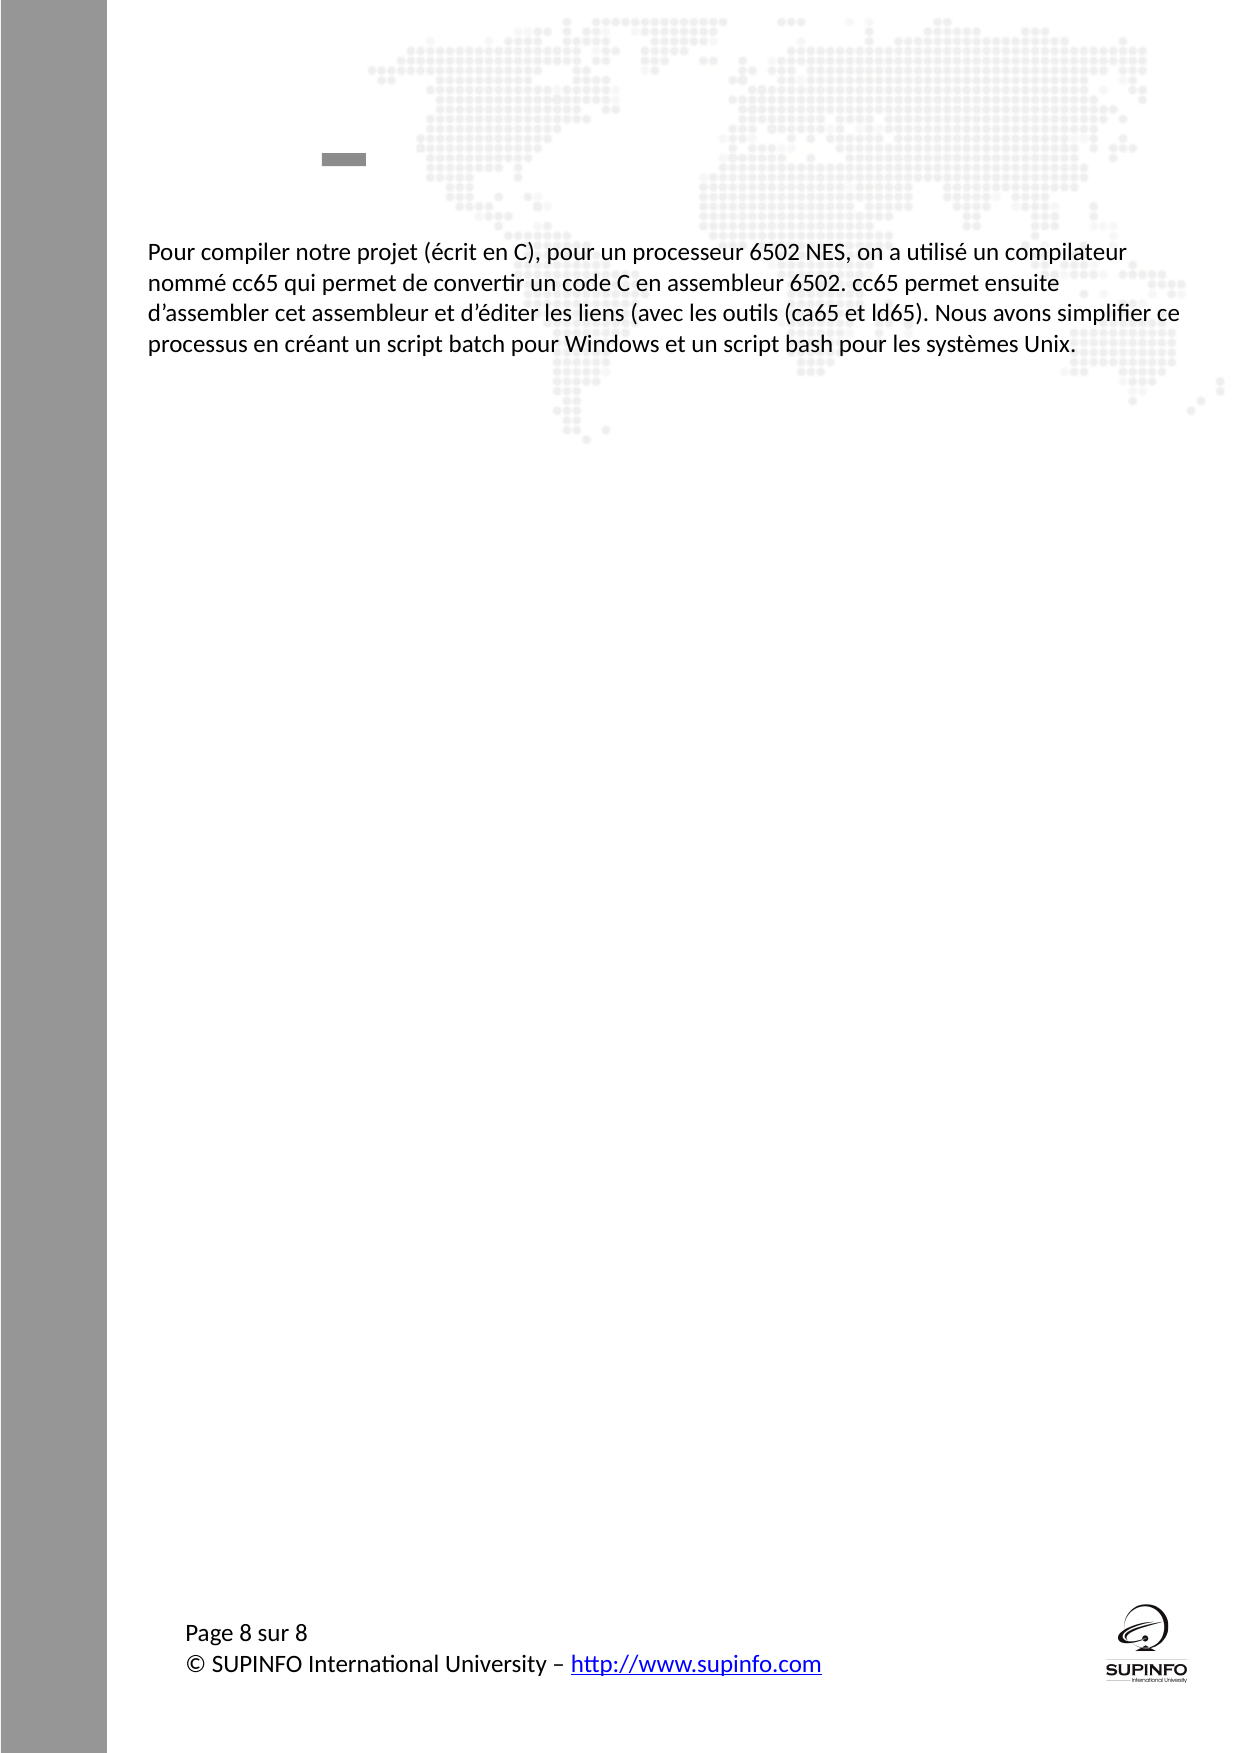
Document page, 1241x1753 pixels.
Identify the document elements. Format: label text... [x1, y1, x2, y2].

picture [1102, 1603, 1195, 1692]
text Pour compiler notre projet (écrit en C), pour un processeur 6502 NES, on a utilisé un compilateur nommé cc65 qui permet de convertir un code C en assembleur 6502. cc65 permet ensuite d’assembler cet assembleur et d’éditer les liens (avec les outils (ca65 et ld65). Nous avons simplifier ce processus en créant un script batch pour Windows et un script bash pour les systèmes Unix. [148, 236, 1184, 358]
picture [366, 16, 1231, 463]
